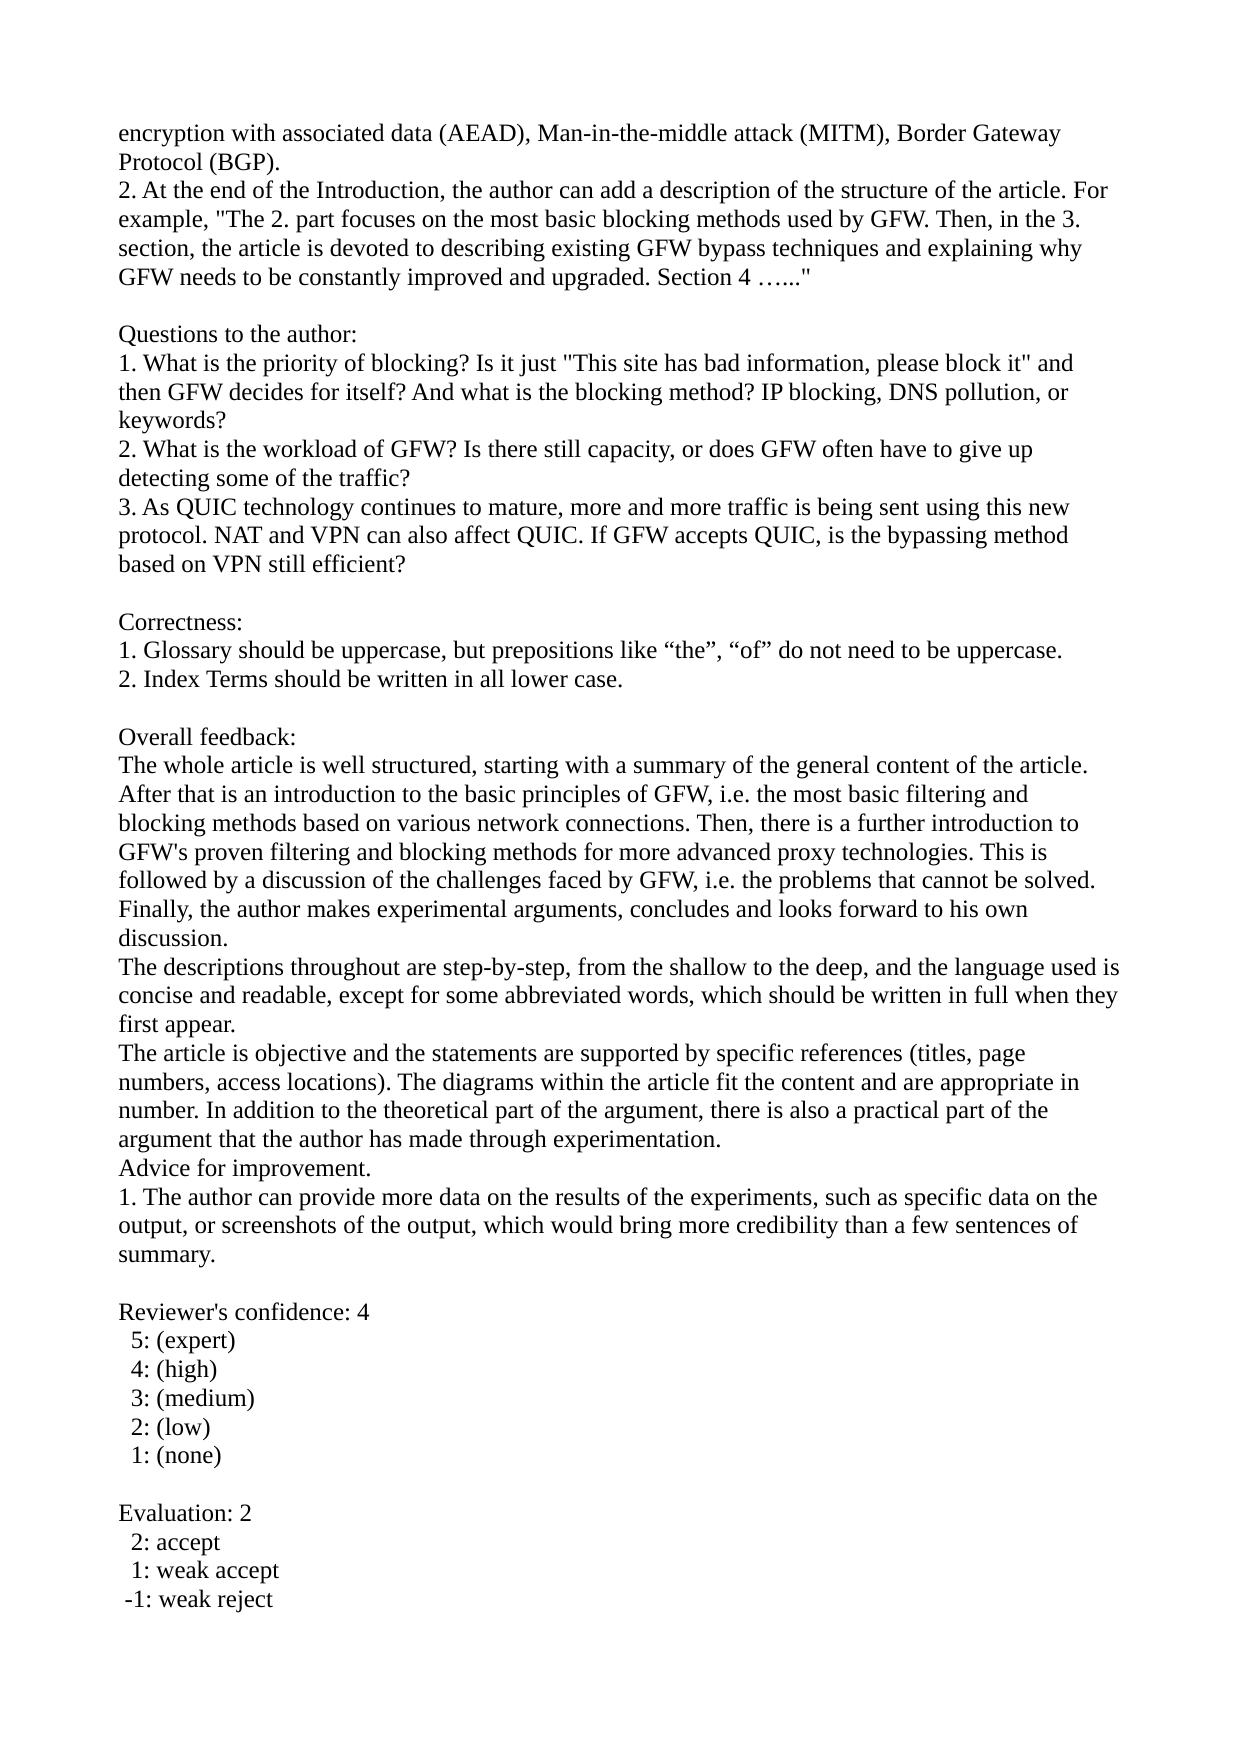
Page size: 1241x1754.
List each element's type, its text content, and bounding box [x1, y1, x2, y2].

text 1. The author can provide more data on the results of the experiments, such as specific data on the output, or screenshots of the output, which would bring more credibility than a few sentences of summary. [118, 1182, 1122, 1268]
text Questions to the author: [118, 319, 1122, 348]
text Advice for improvement. [118, 1153, 1122, 1182]
text 4: (high) [118, 1354, 1122, 1383]
text -1: weak reject [118, 1584, 1122, 1613]
text Overall feedback: [118, 722, 1122, 751]
text 1. What is the priority of blocking? Is it just "This site has bad information, please block it" and then GFW decides for itself? And what is the blocking method? IP blocking, DNS pollution, or keywords? [118, 348, 1122, 434]
text The whole article is well structured, starting with a summary of the general content of the article. After that is an introduction to the basic principles of GFW, i.e. the most basic filtering and blocking methods based on various network connections. Then, there is a further introduction to GFW's proven filtering and blocking methods for more advanced proxy technologies. This is followed by a discussion of the challenges faced by GFW, i.e. the problems that cannot be solved. Finally, the author makes experimental arguments, concludes and looks forward to his own discussion. [118, 751, 1122, 952]
text 2: accept [118, 1527, 1122, 1556]
text encryption with associated data (AEAD), Man-in-the-middle attack (MITM), Border Gateway Protocol (BGP). [118, 118, 1122, 176]
text 2. What is the workload of GFW? Is there still capacity, or does GFW often have to give up detecting some of the traffic? [118, 434, 1122, 492]
text 5: (expert) [118, 1326, 1122, 1354]
text 2: (low) [118, 1412, 1122, 1441]
text 1. Glossary should be uppercase, but prepositions like “the”, “of” do not need to be uppercase. [118, 636, 1122, 664]
text Correctness: [118, 607, 1122, 636]
text The descriptions throughout are step-by-step, from the shallow to the deep, and the language used is concise and readable, except for some abbreviated words, which should be written in full when they first appear. [118, 952, 1122, 1038]
text Reviewer's confidence: 4 [118, 1297, 1122, 1326]
text 3. As QUIC technology continues to mature, more and more traffic is being sent using this new protocol. NAT and VPN can also affect QUIC. If GFW accepts QUIC, is the bypassing method based on VPN still efficient? [118, 492, 1122, 578]
text 3: (medium) [118, 1383, 1122, 1412]
text 2. At the end of the Introduction, the author can add a description of the structure of the article. For example, "The 2. part focuses on the most basic blocking methods used by GFW. Then, in the 3. section, the article is devoted to describing existing GFW bypass techniques and explaining why GFW needs to be constantly improved and upgraded. Section 4 …..." [118, 176, 1122, 291]
text Evaluation: 2 [118, 1498, 1122, 1527]
text 2. Index Terms should be written in all lower case. [118, 664, 1122, 693]
text 1: (none) [118, 1441, 1122, 1469]
text The article is objective and the statements are supported by specific references (titles, page numbers, access locations). The diagrams within the article fit the content and are appropriate in number. In addition to the theoretical part of the argument, there is also a practical part of the argument that the author has made through experimentation. [118, 1038, 1122, 1153]
text 1: weak accept [118, 1556, 1122, 1584]
